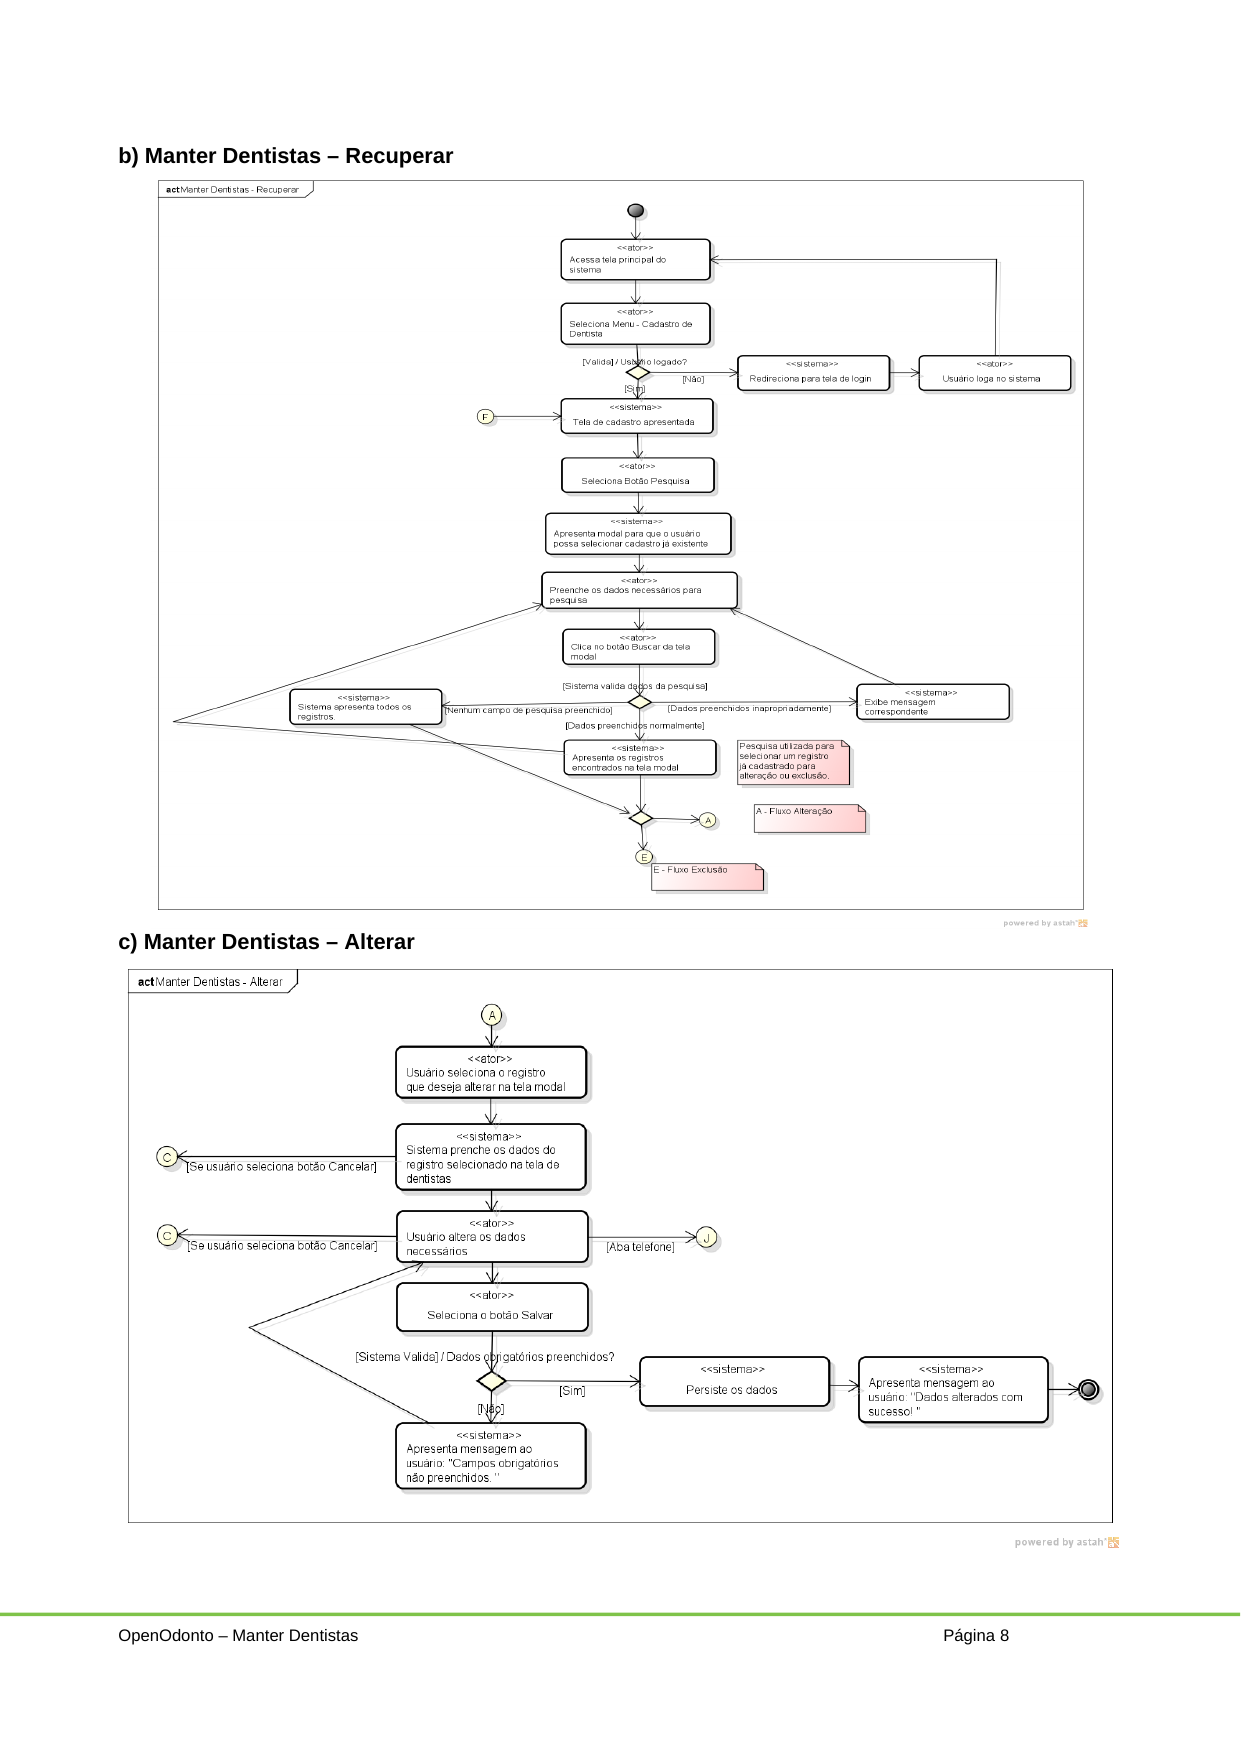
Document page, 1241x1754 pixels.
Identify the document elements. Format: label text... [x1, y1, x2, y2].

subtitle Manter Dentistas – Recuperar [118, 143, 1122, 168]
picture [150, 174, 1090, 929]
picture [118, 960, 1122, 1551]
subtitle Manter Dentistas – Alterar [118, 193, 1122, 954]
